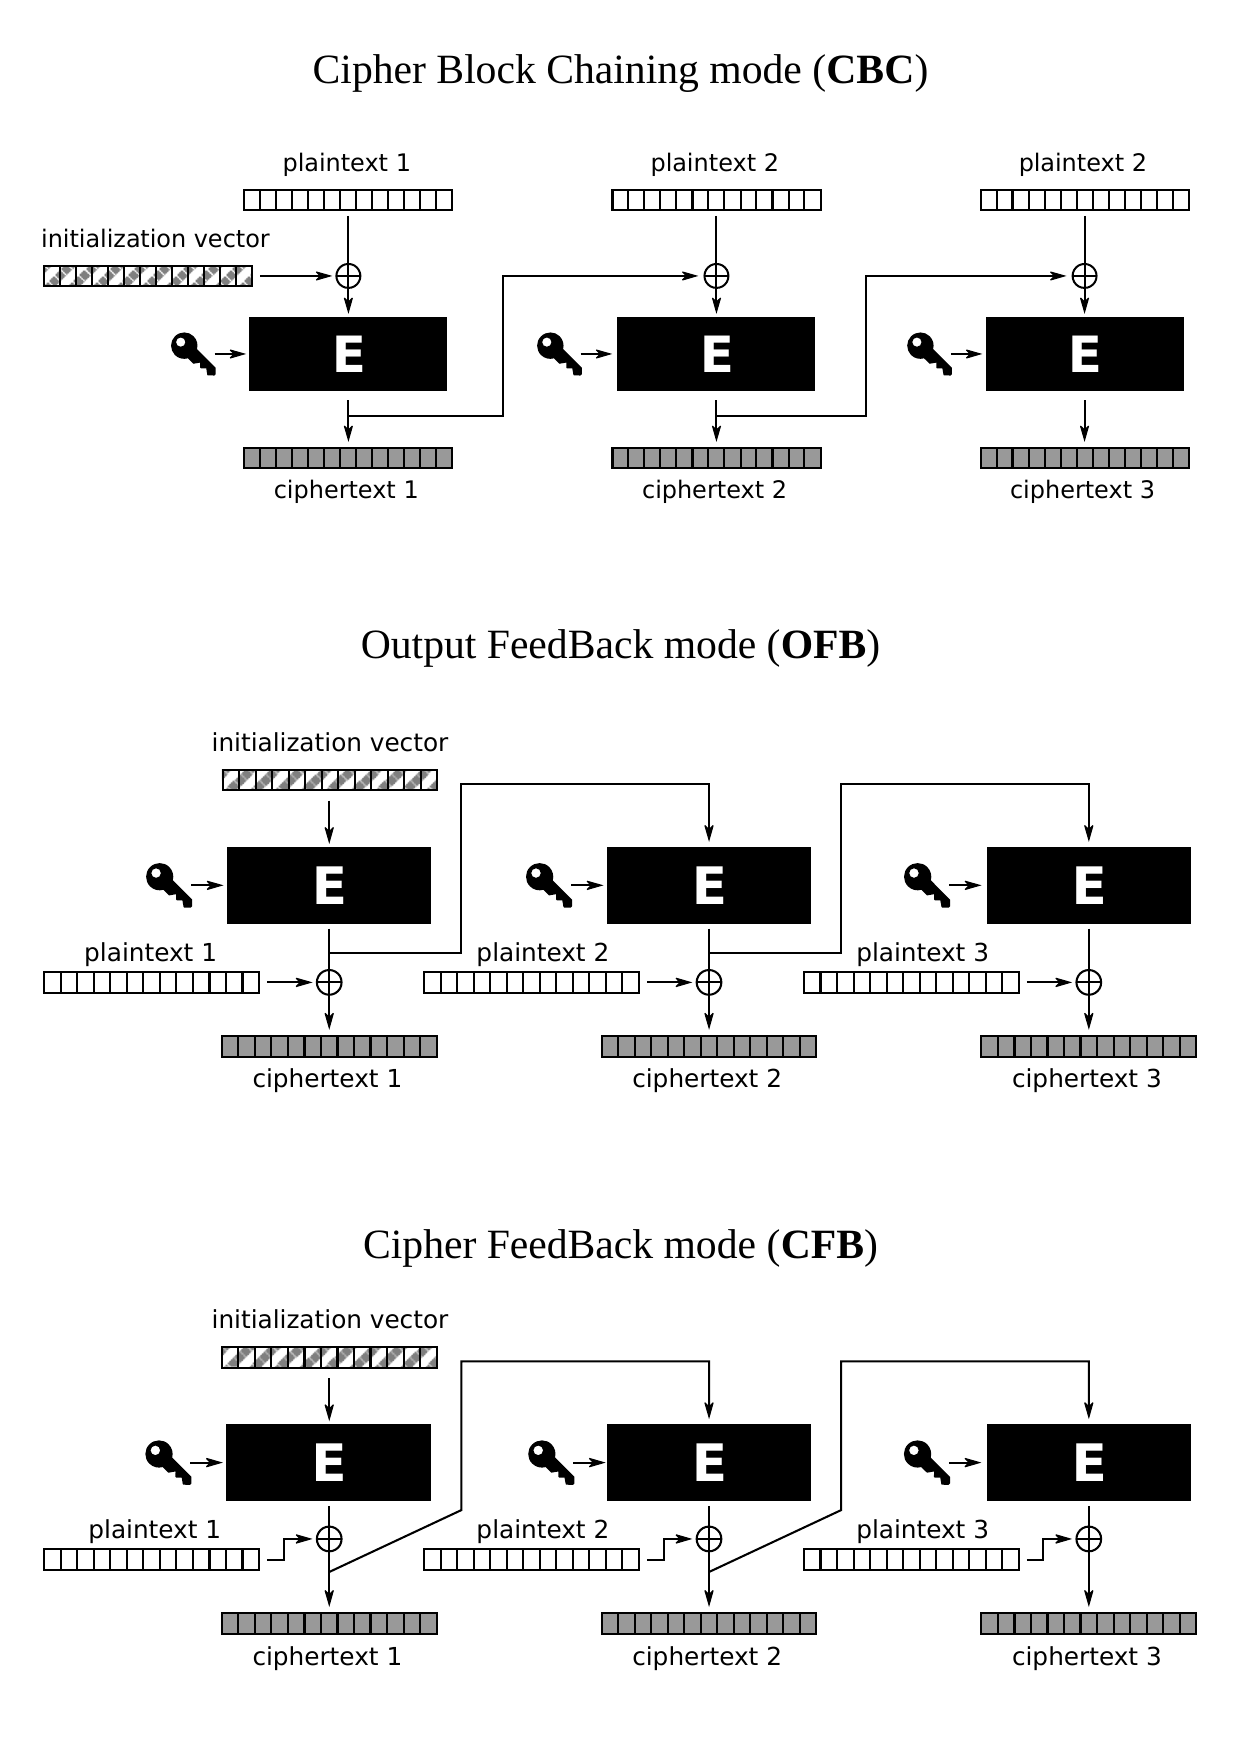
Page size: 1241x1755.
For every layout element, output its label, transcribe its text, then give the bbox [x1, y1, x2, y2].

text Output FeedBack mode (OFB) [45, 620, 1196, 668]
text Cipher FeedBack mode (CFB) [45, 1219, 1196, 1267]
text Cipher Block Chaining mode (CBC) [45, 45, 1196, 93]
